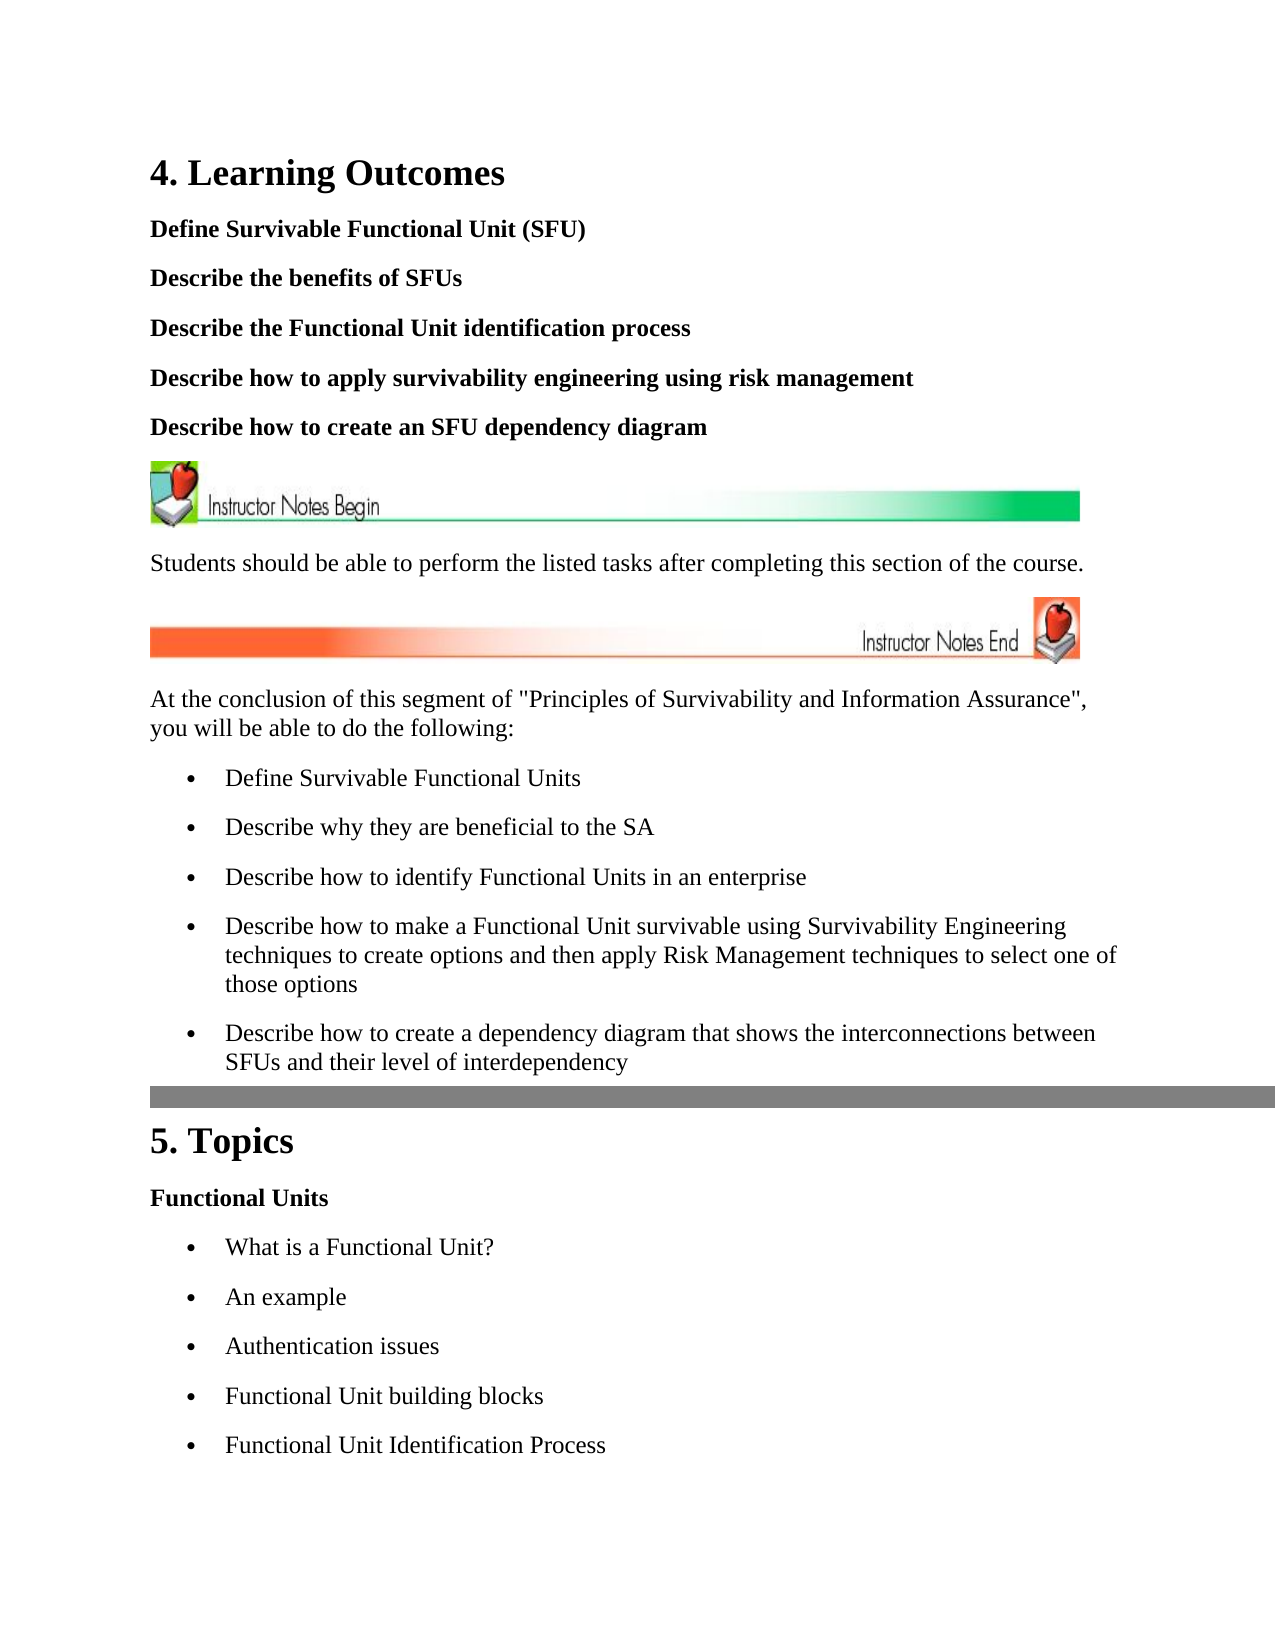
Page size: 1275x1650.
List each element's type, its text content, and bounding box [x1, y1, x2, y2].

list Describe how to make a Functional Unit survivable using Survivability Engineering techniques to create options and then apply Risk Management techniques to select one of those options [187, 911, 1125, 998]
list Describe how to identify Functional Units in an enterprise [187, 862, 1125, 891]
subtitle 5. Topics [150, 1119, 1125, 1162]
text Describe how to apply survivability engineering using risk management [150, 363, 1125, 391]
list Describe how to create a dependency diagram that shows the interconnections between SFUs and their level of interdependency [187, 1018, 1125, 1076]
text Define Survivable Functional Unit (SFU) [150, 214, 1125, 243]
text Describe the Functional Unit identification process [150, 313, 1125, 342]
list Functional Unit Identification Process [187, 1431, 1125, 1459]
list Describe why they are beneficial to the SA [187, 812, 1125, 841]
text Students should be able to perform the listed tasks after completing this section of the course. [150, 548, 1125, 577]
list An example [187, 1282, 1125, 1311]
list Authentication issues [187, 1331, 1125, 1360]
text Describe the benefits of SFUs [150, 263, 1125, 292]
list Define Survivable Functional Units [187, 763, 1125, 791]
list Functional Unit building blocks [187, 1381, 1125, 1410]
text At the conclusion of this segment of "Principles of Survivability and Information Assurance", you will be able to do the following: [150, 684, 1125, 742]
text Functional Units [150, 1183, 1125, 1211]
subtitle 4. Learning Outcomes [150, 150, 1125, 193]
text Describe how to create an SFU dependency diagram [150, 412, 1125, 441]
list What is a Functional Unit? [187, 1232, 1125, 1261]
